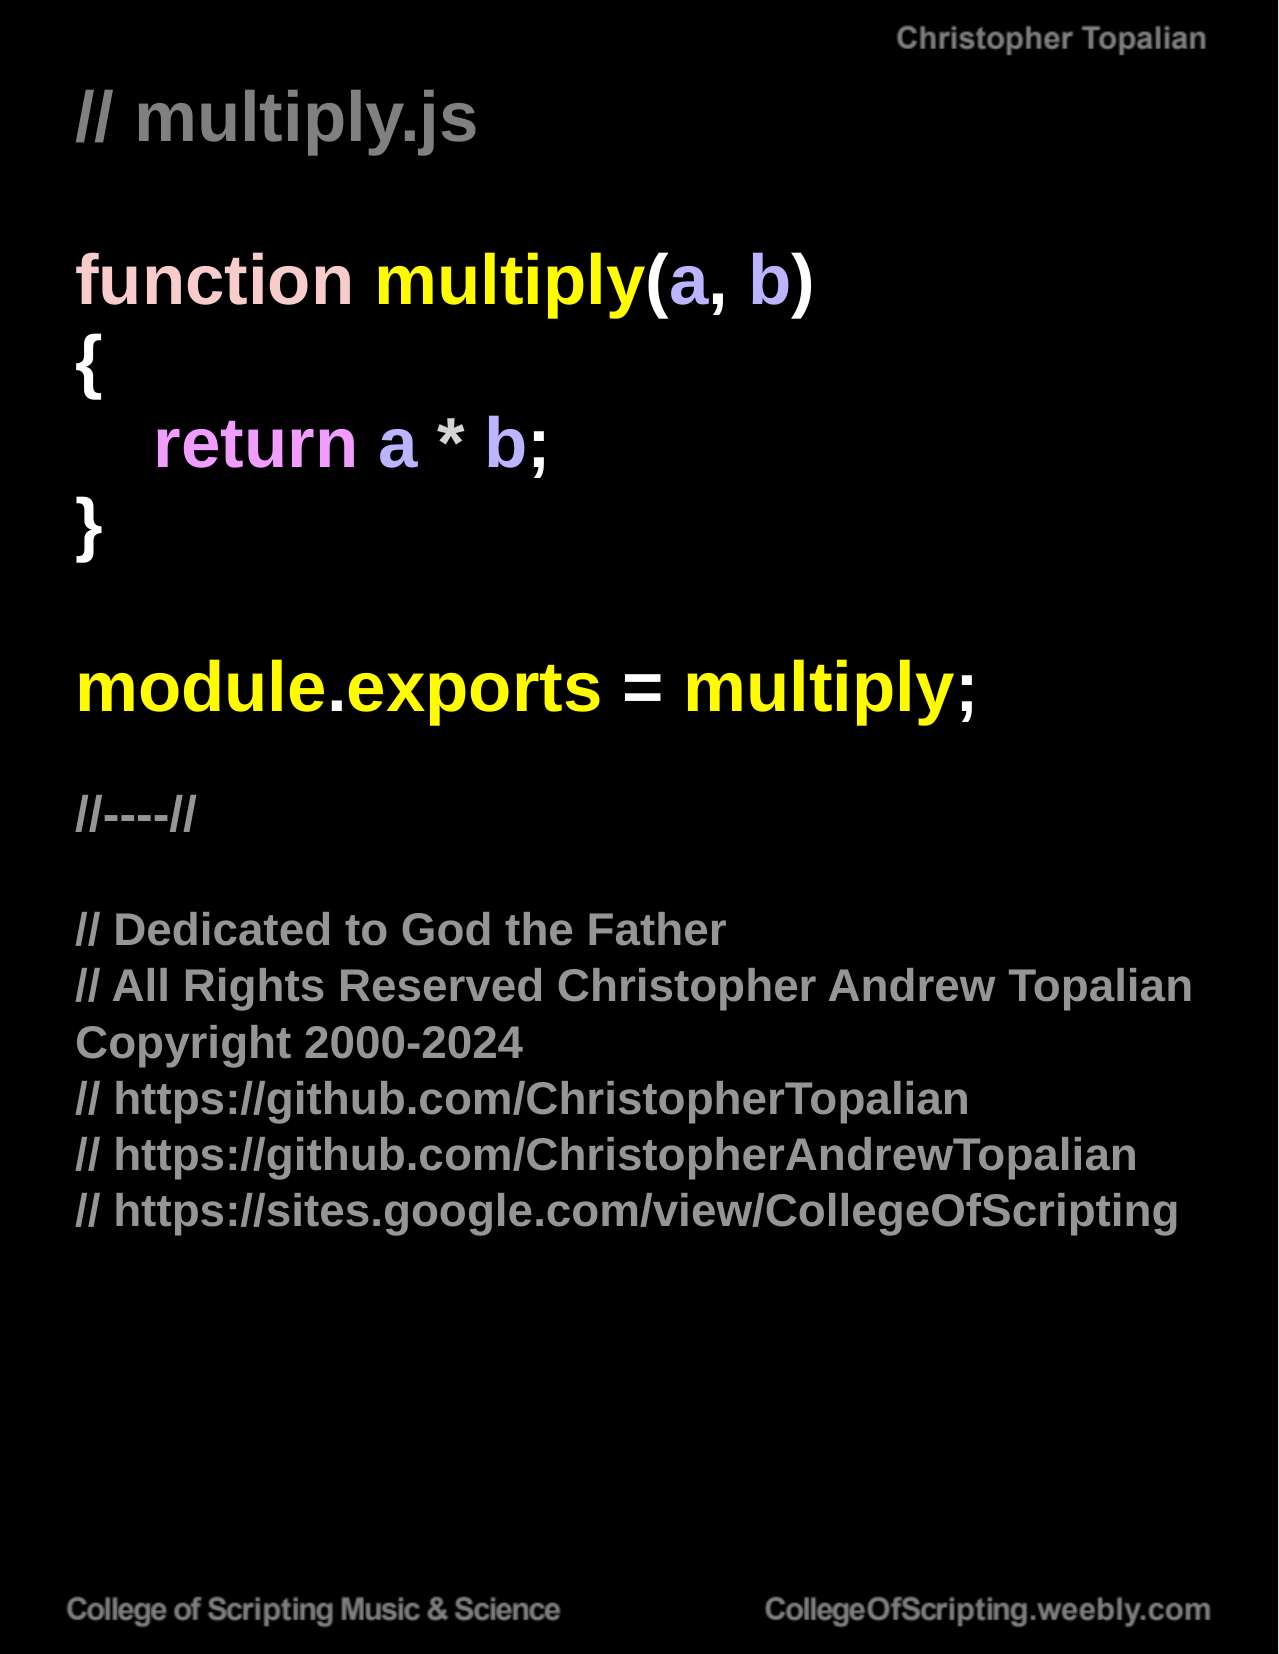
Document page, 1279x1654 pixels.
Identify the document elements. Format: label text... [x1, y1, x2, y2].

text //----// [75, 784, 1203, 842]
text // Dedicated to God the Father [75, 899, 1203, 955]
text // https://github.com/ChristopherTopalian [75, 1068, 1203, 1124]
text return a * b; [75, 401, 1203, 482]
text // https://sites.google.com/view/CollegeOfScripting [75, 1180, 1203, 1237]
text module.exports = multiply; [75, 645, 1203, 727]
text { [75, 319, 1203, 401]
text // All Rights Reserved Christopher Andrew Topalian Copyright 2000-2024 [75, 955, 1203, 1068]
text // multiply.js [75, 75, 1203, 156]
text function multiply(a, b) [75, 238, 1203, 319]
text // https://github.com/ChristopherAndrewTopalian [75, 1124, 1203, 1180]
text } [75, 482, 1203, 564]
